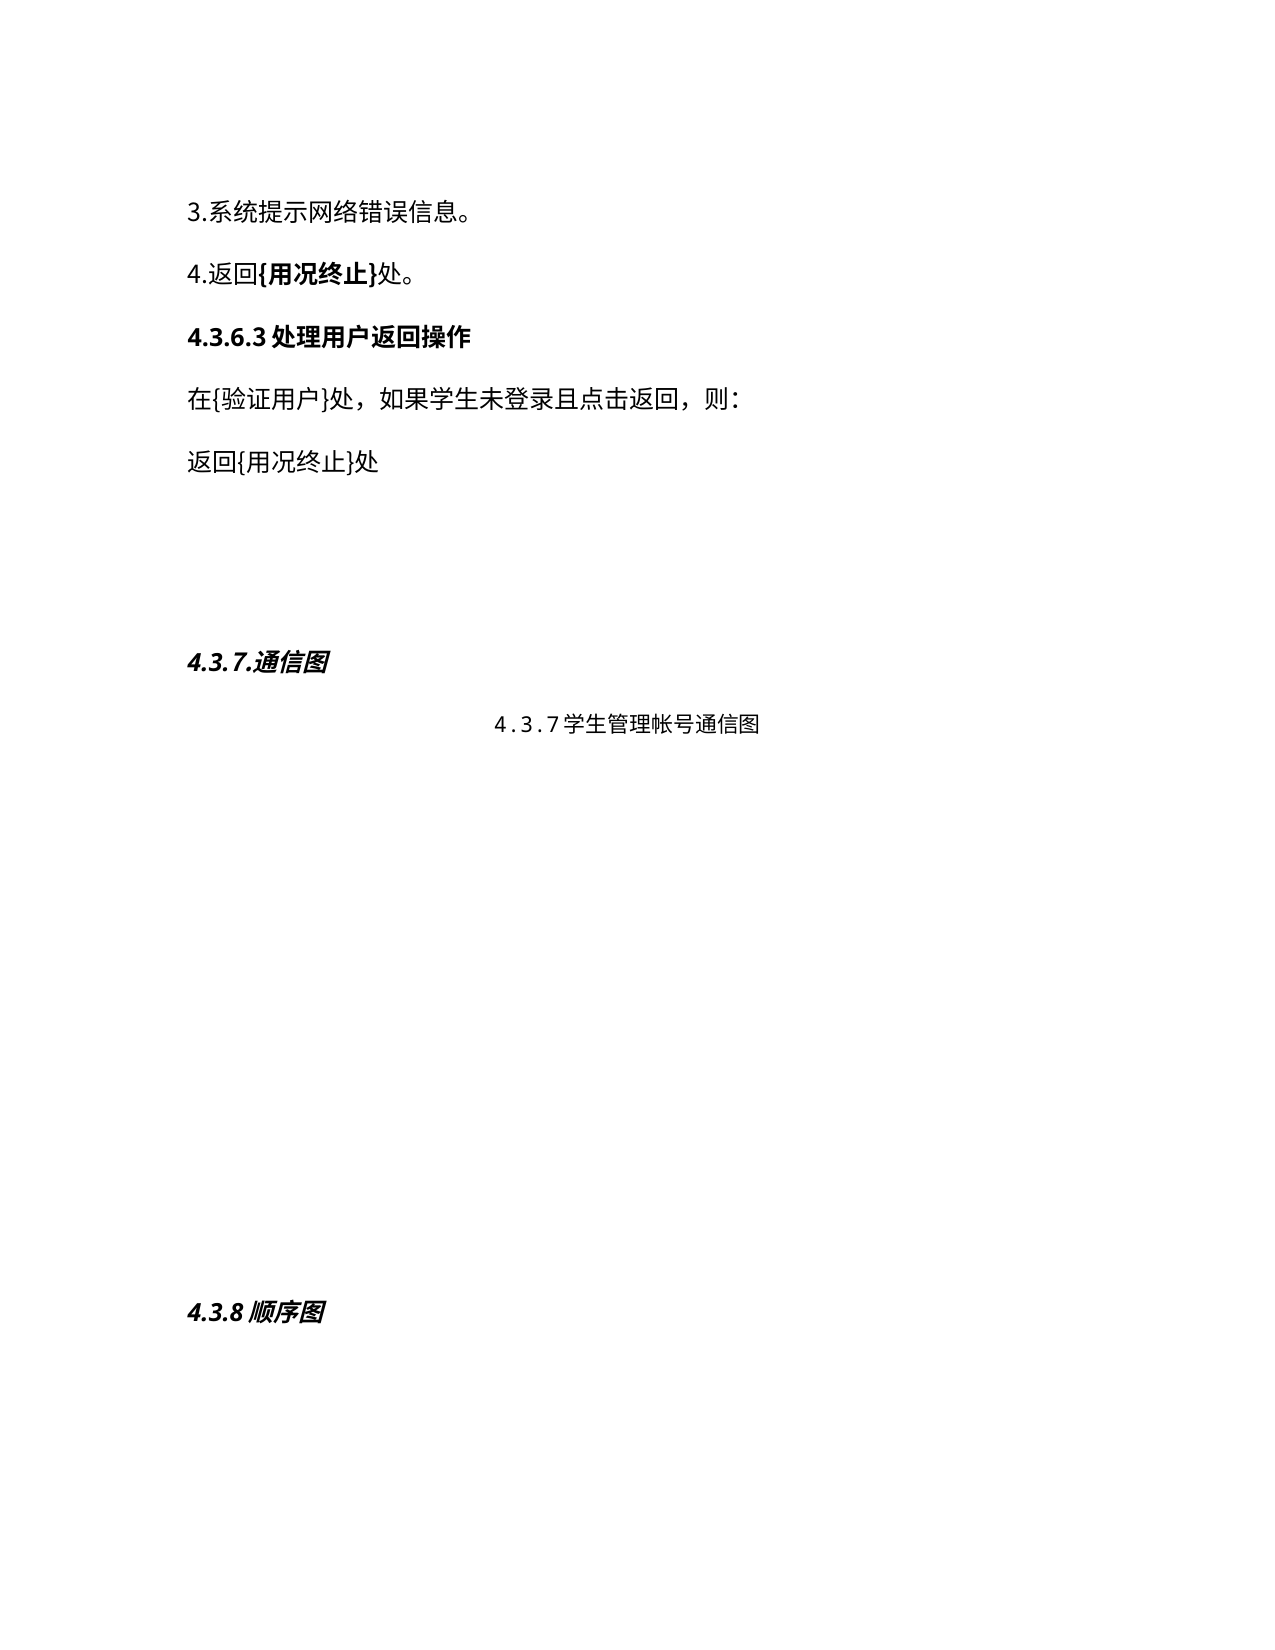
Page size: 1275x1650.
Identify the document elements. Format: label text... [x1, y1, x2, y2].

text 4.返回{用况终止}处。 [187, 231, 1087, 294]
text 在{验证用户}处，如果学生未登录且点击返回，则： [187, 356, 1087, 419]
text 3.系统提示网络错误信息。 [187, 169, 1087, 231]
text 4.3.7学生管理帐号通信图 [187, 681, 1087, 744]
text 返回{用况终止}处 [187, 419, 1087, 481]
subtitle 4.3.7.通信图 [187, 619, 1087, 681]
subtitle 4.3.8顺序图 [187, 1269, 1087, 1331]
text 4.3.6.3处理用户返回操作 [187, 294, 1087, 356]
